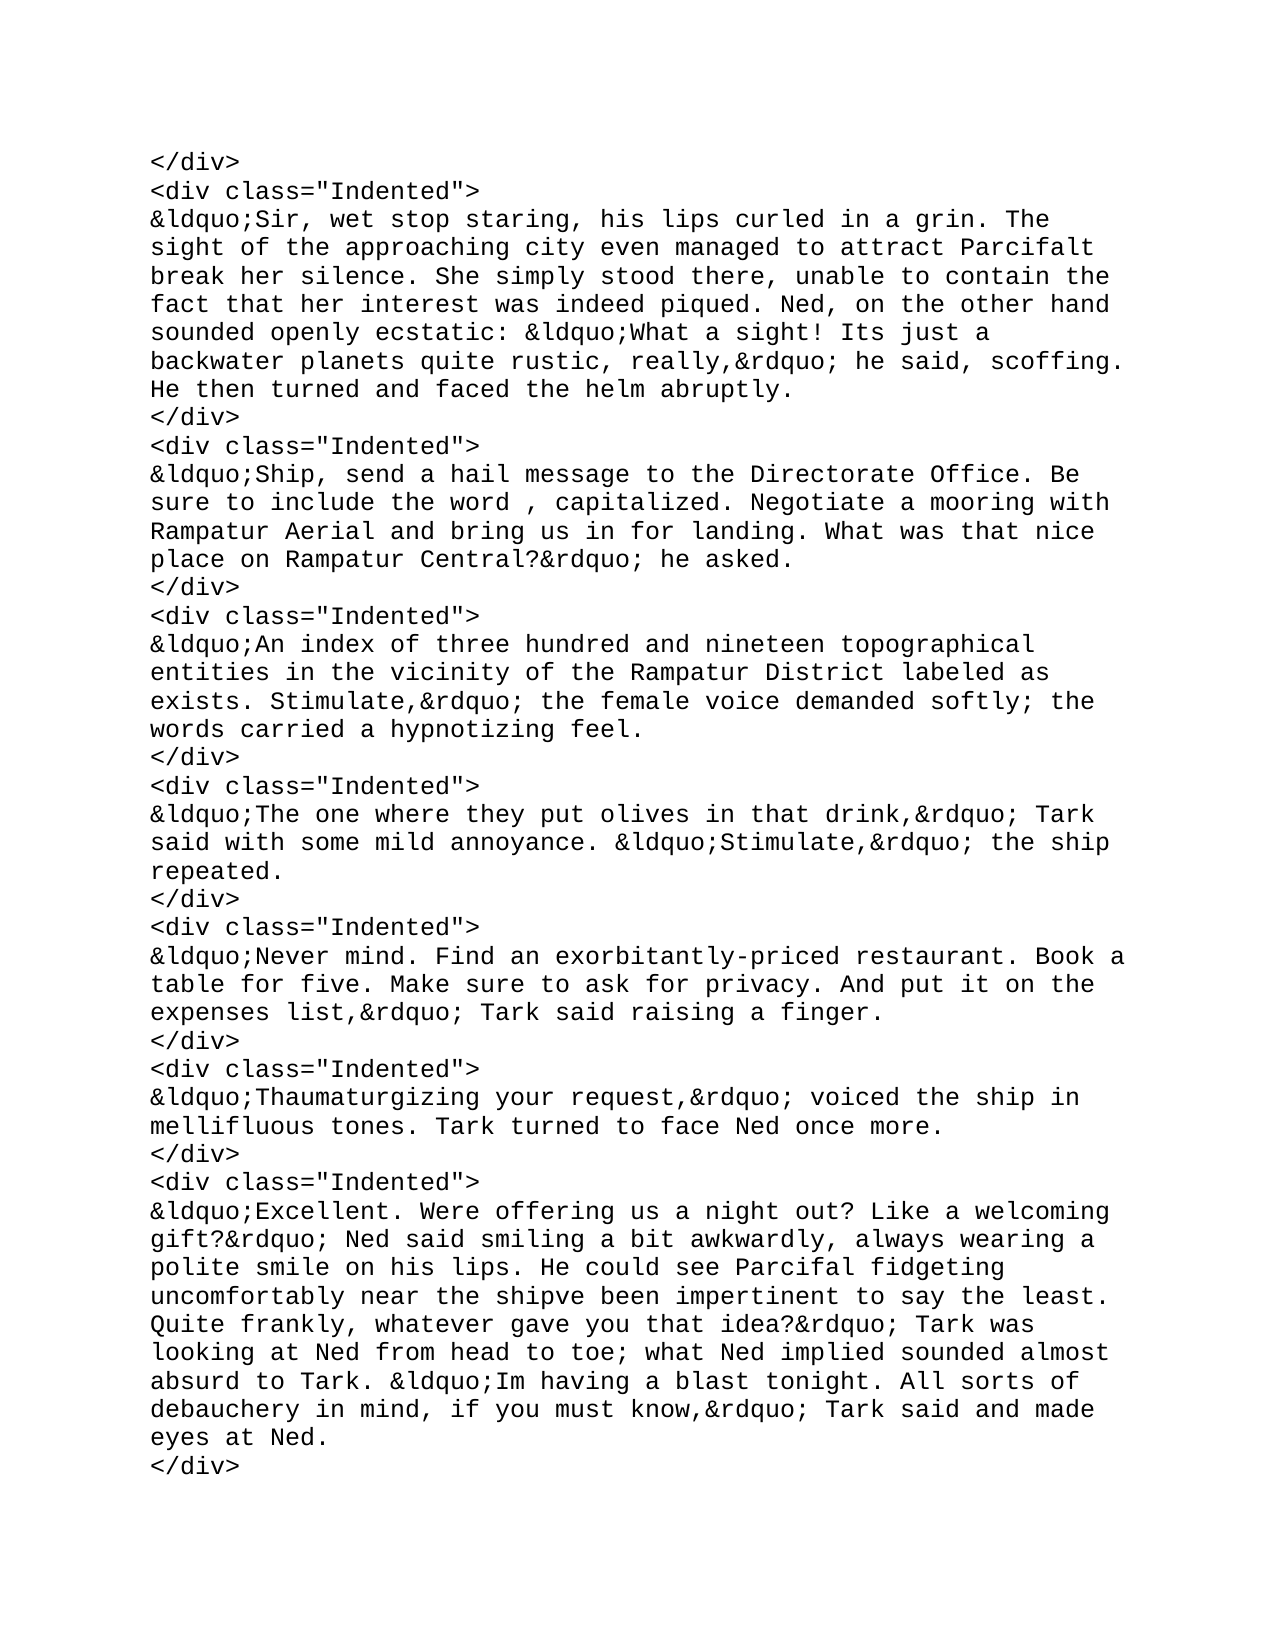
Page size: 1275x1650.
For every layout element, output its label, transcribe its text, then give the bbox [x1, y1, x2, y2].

text &ldquo;Excellent. Were offering us a night out? Like a welcoming gift?&rdquo; Ned said smiling a bit awkwardly, always wearing a polite smile on his lips. He could see Parcifal fidgeting uncomfortably near the shipve been impertinent to say the least. Quite frankly, whatever gave you that idea?&rdquo; Tark was looking at Ned from head to toe; what Ned implied sounded almost absurd to Tark. &ldquo;Im having a blast tonight. All sorts of debauchery in mind, if you must know,&rdquo; Tark said and made eyes at Ned. [150, 1198, 1125, 1453]
text </div> [150, 405, 1125, 433]
text &ldquo;The one where they put olives in that drink,&rdquo; Tark said with some mild annoyance. &ldquo;Stimulate,&rdquo; the ship repeated. [150, 802, 1125, 887]
text <div class="Indented"> [150, 915, 1125, 943]
text &ldquo;Ship, send a hail message to the Directorate Office. Be sure to include the word , capitalized. Negotiate a mooring with Rampatur Aerial and bring us in for landing. What was that nice place on Rampatur Central?&rdquo; he asked. [150, 462, 1125, 575]
text &ldquo;Sir, wet stop staring, his lips curled in a grin. The sight of the approaching city even managed to attract Parcifalt break her silence. She simply stood there, unable to contain the fact that her interest was indeed piqued. Ned, on the other hand sounded openly ecstatic: &ldquo;What a sight! Its just a backwater planets quite rustic, really,&rdquo; he said, scoffing. He then turned and faced the helm abruptly. [150, 207, 1125, 405]
text </div> [150, 1453, 1125, 1482]
text <div class="Indented"> [150, 433, 1125, 462]
text </div> [150, 745, 1125, 773]
text </div> [150, 887, 1125, 915]
text &ldquo;An index of three hundred and nineteen topographical entities in the vicinity of the Rampatur District labeled as exists. Stimulate,&rdquo; the female voice demanded softly; the words carried a hypnotizing feel. [150, 632, 1125, 745]
text <div class="Indented"> [150, 773, 1125, 802]
text &ldquo;Thaumaturgizing your request,&rdquo; voiced the ship in mellifluous tones. Tark turned to face Ned once more. [150, 1085, 1125, 1142]
text &ldquo;Never mind. Find an exorbitantly-priced restaurant. Book a table for five. Make sure to ask for privacy. And put it on the expenses list,&rdquo; Tark said raising a finger. [150, 943, 1125, 1028]
text </div> [150, 1028, 1125, 1057]
text <div class="Indented"> [150, 1170, 1125, 1198]
text </div> [150, 1142, 1125, 1170]
text <div class="Indented"> [150, 603, 1125, 632]
text </div> [150, 150, 1125, 178]
text </div> [150, 575, 1125, 603]
text <div class="Indented"> [150, 178, 1125, 207]
text <div class="Indented"> [150, 1057, 1125, 1085]
